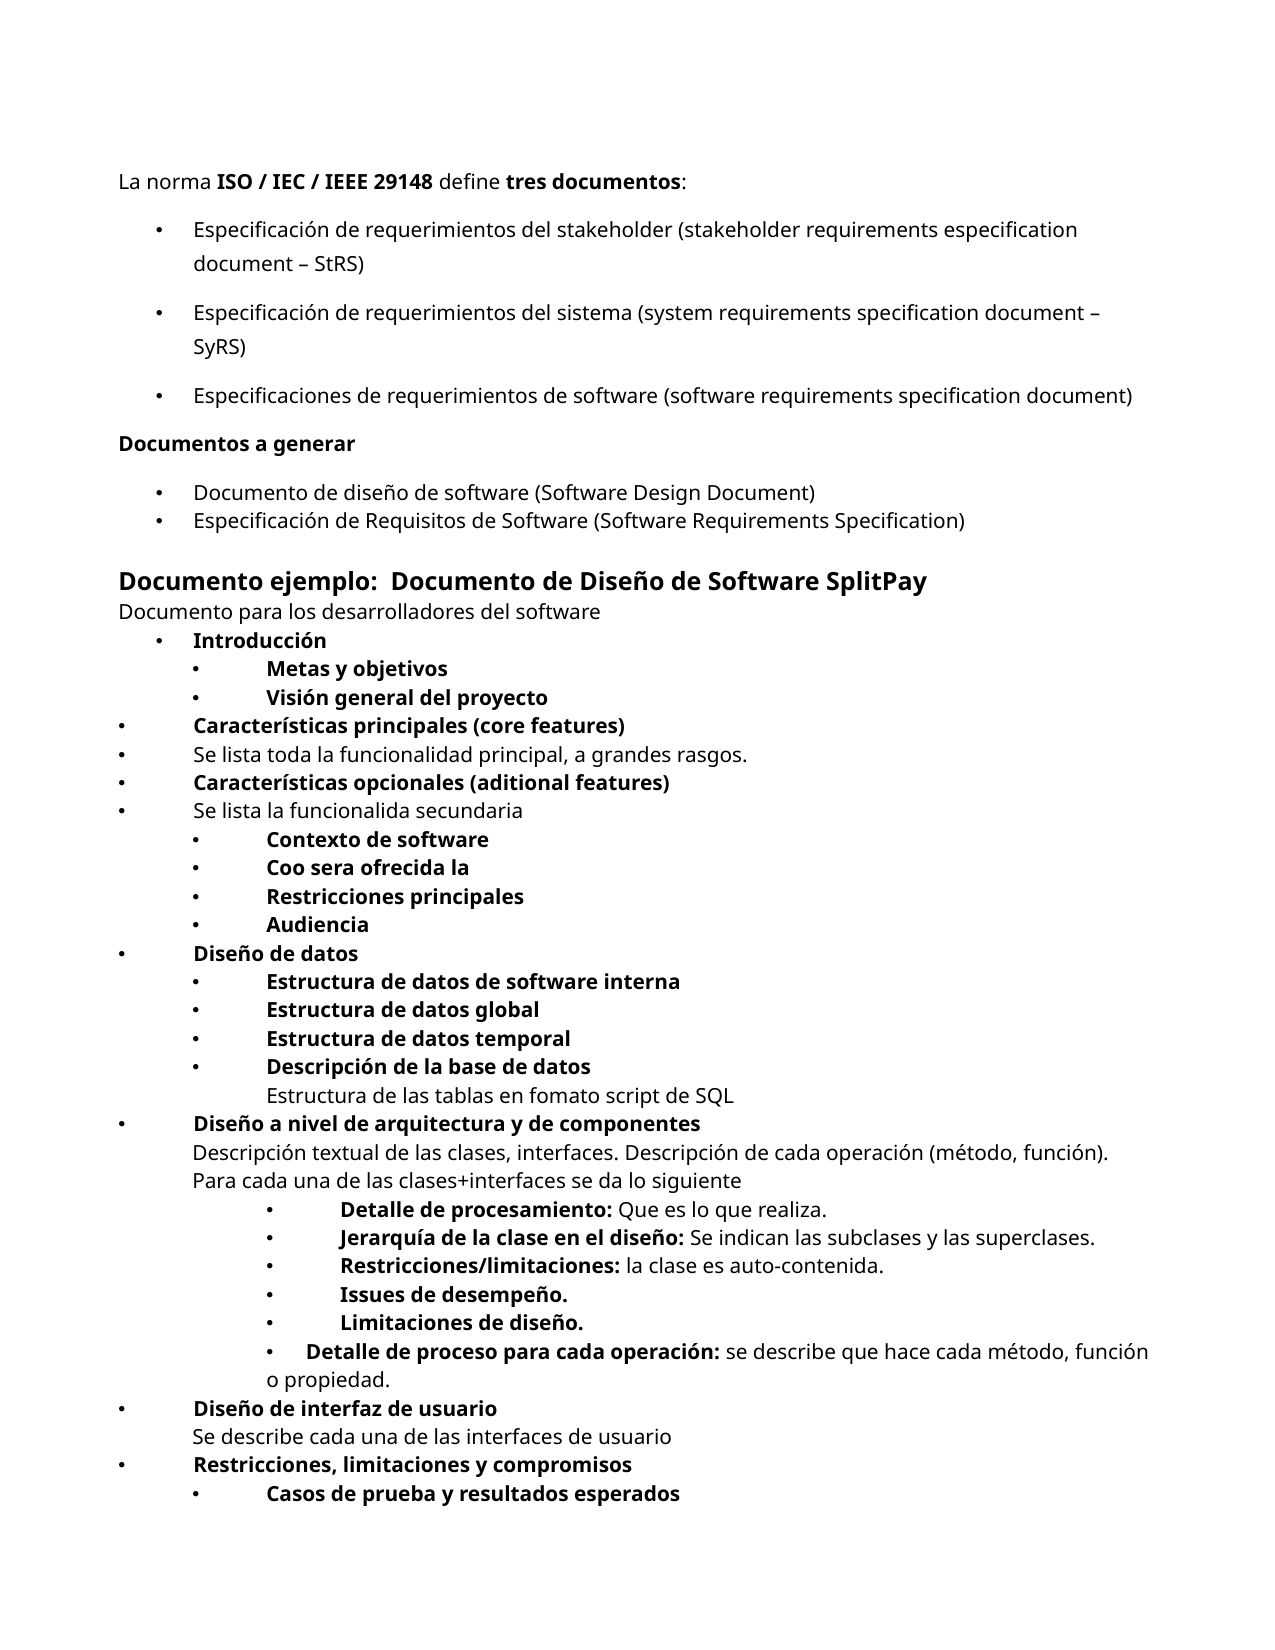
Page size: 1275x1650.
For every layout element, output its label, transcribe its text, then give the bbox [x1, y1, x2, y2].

list Coo sera ofrecida la [192, 853, 1157, 882]
text Se describe cada una de las interfaces de usuario [192, 1422, 1157, 1451]
text Descripción textual de las clases, interfaces. Descripción de cada operación (método, función). [192, 1138, 1157, 1166]
list Diseño de datos [118, 939, 1157, 967]
list Contexto de software [192, 825, 1157, 853]
text Documentos a generar [118, 429, 1157, 458]
list Casos de prueba y resultados esperados [192, 1479, 1157, 1507]
list Se lista la funcionalida secundaria [118, 797, 1157, 825]
list Restricciones/limitaciones: la clase es auto-contenida. [266, 1252, 1157, 1280]
list Metas y objetivos [192, 654, 1157, 683]
list Jerarquía de la clase en el diseño: Se indican las subclases y las superclases. [266, 1223, 1157, 1252]
list Especificación de Requisitos de Software (Software Requirements Specification) [156, 507, 1157, 535]
list Detalle de procesamiento: Que es lo que realiza. [266, 1195, 1157, 1223]
list Restricciones principales [192, 882, 1157, 910]
list Especificación de requerimientos del sistema (system requirements specification document – SyRS) [156, 298, 1157, 361]
text Para cada una de las clases+interfaces se da lo siguiente [192, 1166, 1157, 1195]
list Audiencia [192, 910, 1157, 939]
text Documento para los desarrolladores del software [118, 597, 1157, 626]
list Características opcionales (aditional features) [118, 768, 1157, 797]
list Estructura de datos temporal [192, 1024, 1157, 1052]
list Issues de desempeño. [266, 1280, 1157, 1308]
list Documento de diseño de software (Software Design Document) [156, 478, 1157, 507]
list Restricciones, limitaciones y compromisos [118, 1451, 1157, 1479]
text Estructura de las tablas en fomato script de SQL [266, 1081, 1157, 1109]
list Especificaciones de requerimientos de software (software requirements specification document) [156, 381, 1157, 409]
list Se lista toda la funcionalidad principal, a grandes rasgos. [118, 740, 1157, 768]
text Documento ejemplo: Documento de Diseño de Software SplitPay [118, 563, 1157, 597]
list Especificación de requerimientos del stakeholder (stakeholder requirements especification document – StRS) [156, 215, 1157, 278]
list Limitaciones de diseño. [266, 1308, 1157, 1337]
list Detalle de proceso para cada operación: se describe que hace cada método, función o propiedad. [266, 1337, 1157, 1394]
list Diseño a nivel de arquitectura y de componentes [118, 1109, 1157, 1138]
list Descripción de la base de datos [192, 1052, 1157, 1081]
list Características principales (core features) [118, 711, 1157, 740]
list Visión general del proyecto [192, 683, 1157, 711]
list Estructura de datos global [192, 996, 1157, 1024]
list Diseño de interfaz de usuario [118, 1394, 1157, 1422]
text La norma ISO / IEC / IEEE 29148 define tres documentos: [118, 167, 1157, 195]
list Estructura de datos de software interna [192, 967, 1157, 996]
list Introducción [156, 626, 1157, 654]
